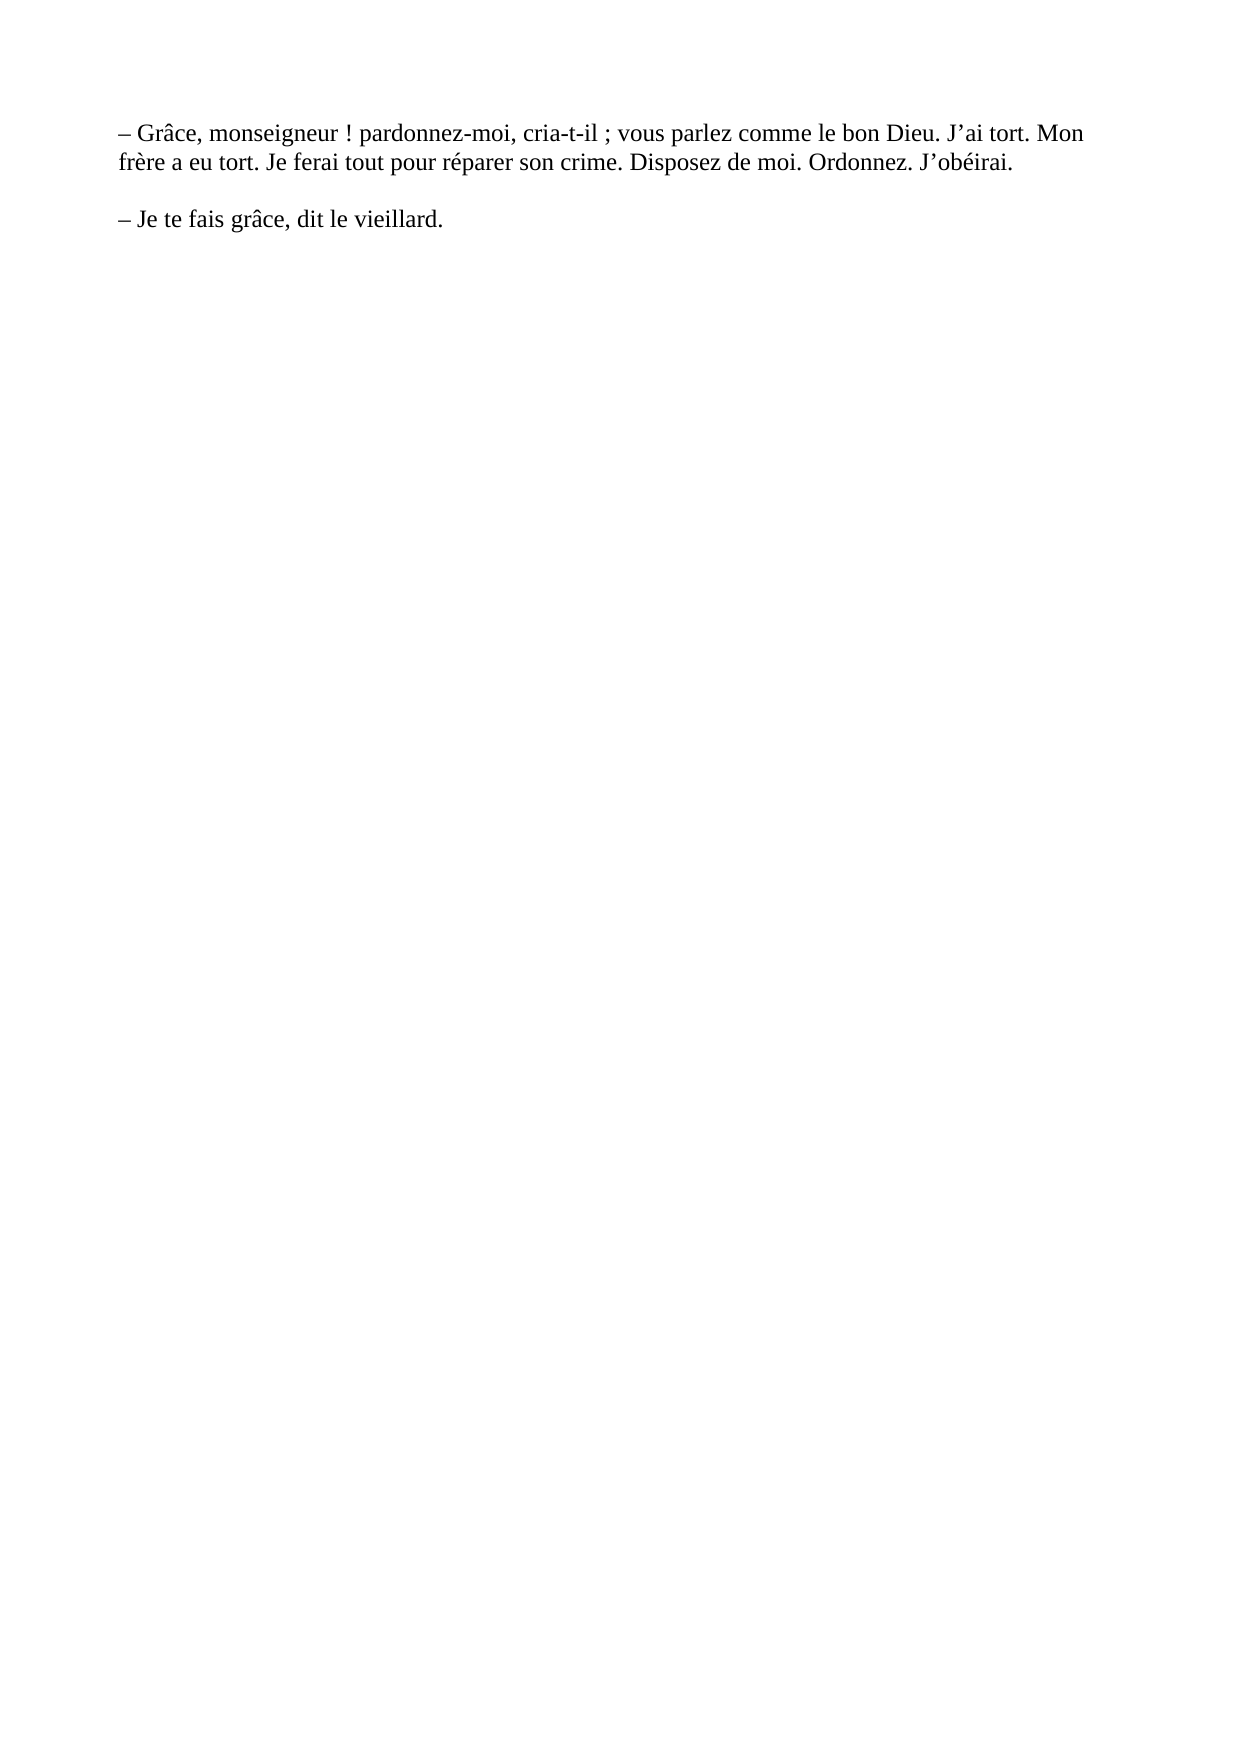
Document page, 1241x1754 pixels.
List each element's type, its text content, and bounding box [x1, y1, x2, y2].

text – Je te fais grâce, dit le vieillard. [118, 204, 1122, 233]
text – Grâce, monseigneur ! pardonnez-moi, cria-t-il ; vous parlez comme le bon Dieu. J’ai tort. Mon frère a eu tort. Je ferai tout pour réparer son crime. Disposez de moi. Ordonnez. J’obéirai. [118, 118, 1122, 176]
